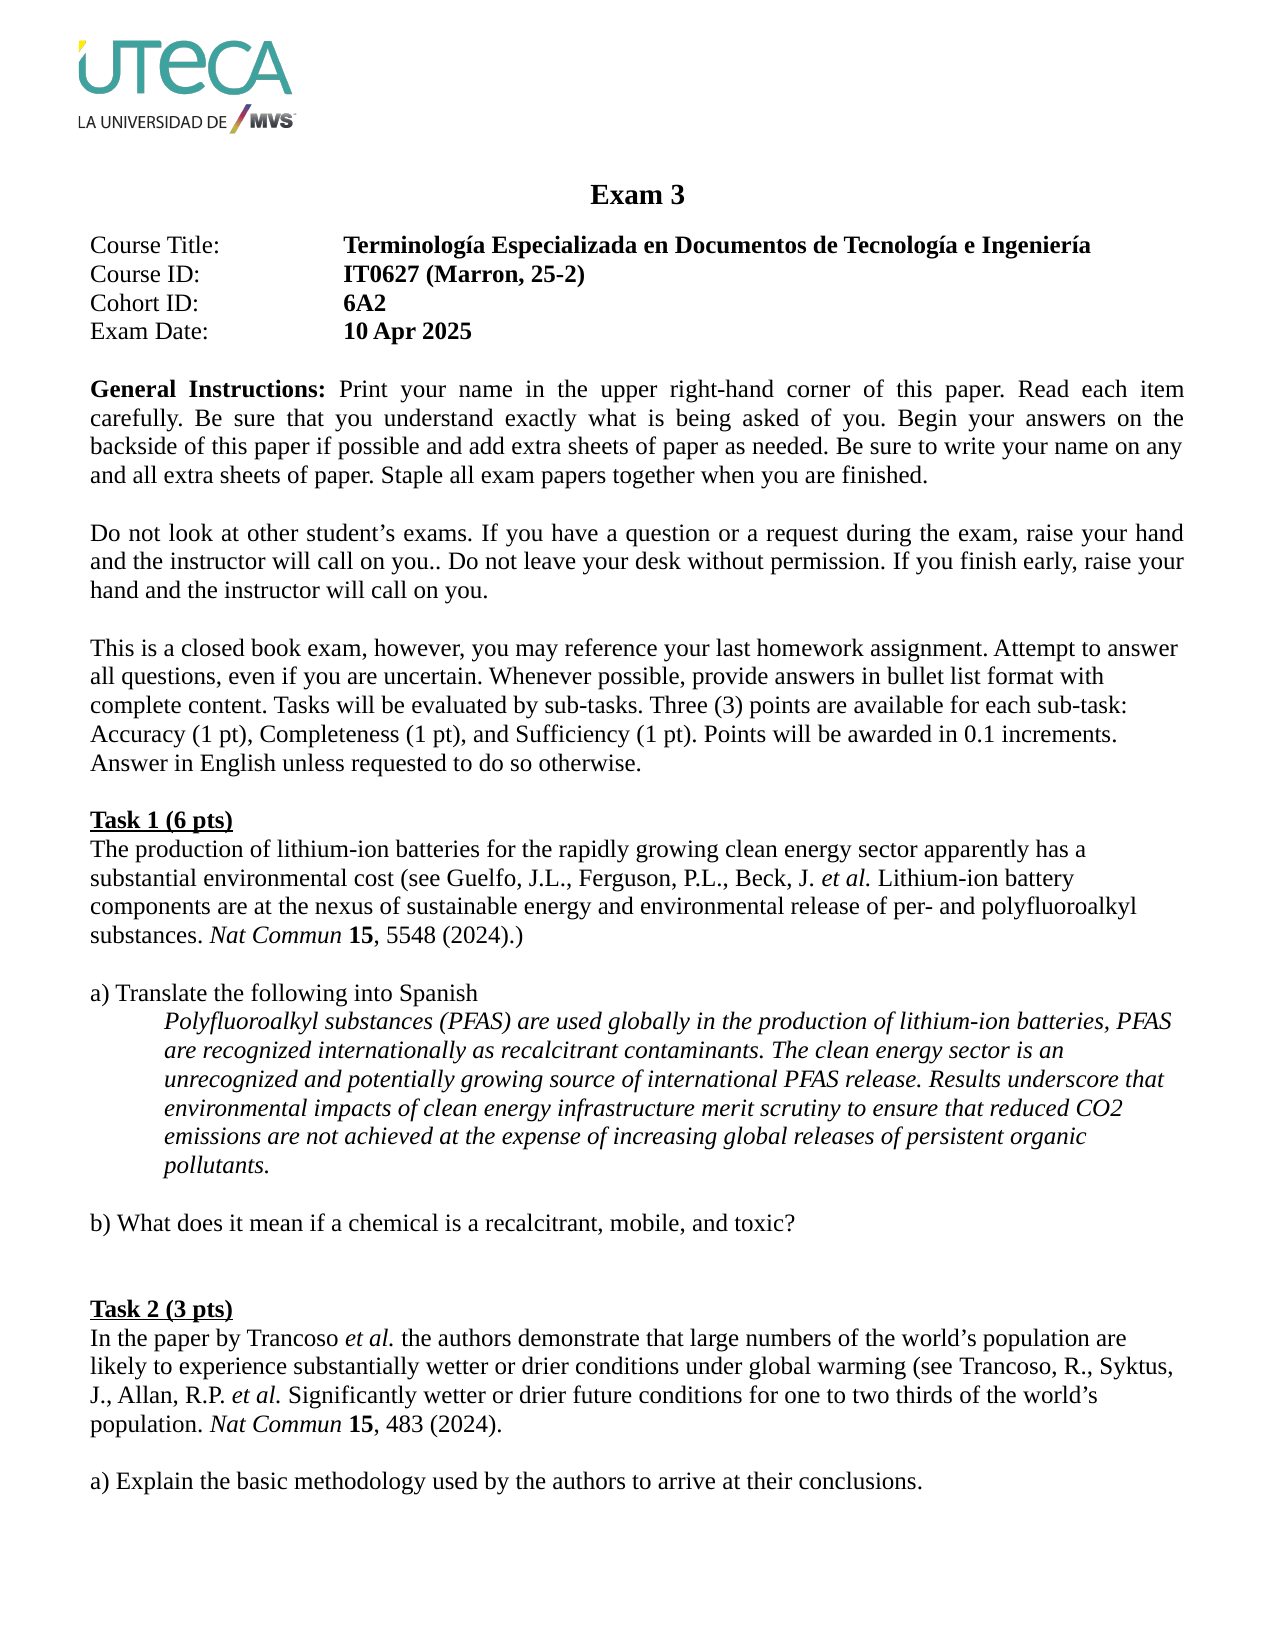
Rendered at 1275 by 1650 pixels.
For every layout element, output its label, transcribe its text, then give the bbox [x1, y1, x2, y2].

text In the paper by Trancoso et al. the authors demonstrate that large numbers of the world’s population are likely to experience substantially wetter or drier conditions under global warming (see Trancoso, R., Syktus, J., Allan, R.P. et al. Significantly wetter or drier future conditions for one to two thirds of the world’s population. Nat Commun 15, 483 (2024). [90, 1323, 1185, 1438]
text The production of lithium-ion batteries for the rapidly growing clean energy sector apparently has a substantial environmental cost (see Guelfo, J.L., Ferguson, P.L., Beck, J. et al. Lithium-ion battery components are at the nexus of sustainable energy and environmental release of per- and polyfluoroalkyl substances. Nat Commun 15, 5548 (2024).) [90, 834, 1185, 949]
table_cell 10 Apr 2025 [343, 316, 1129, 345]
text This is a closed book exam, however, you may reference your last homework assignment. Attempt to answer all questions, even if you are uncertain. Whenever possible, provide answers in bullet list format with complete content. Tasks will be evaluated by sub-tasks. Three (3) points are available for each sub-task: Accuracy (1 pt), Completeness (1 pt), and Sufficiency (1 pt). Points will be awarded in 0.1 increments. Answer in English unless requested to do so otherwise. [90, 633, 1185, 776]
table_cell 6A2 [343, 288, 1129, 316]
table_cell IT0627 (Marron, 25-2) [343, 259, 1129, 288]
table_cell Cohort ID: [90, 288, 343, 316]
text b) What does it mean if a chemical is a recalcitrant, mobile, and toxic? [90, 1208, 1185, 1236]
text a) Translate the following into Spanish [90, 978, 1185, 1006]
text Task 1 (6 pts) [90, 805, 1185, 834]
text a) Explain the basic methodology used by the authors to arrive at their conclusions. [90, 1466, 1185, 1495]
table_cell Exam Date: [90, 316, 343, 345]
table_header Terminología Especializada en Documentos de Tecnología e Ingeniería [343, 230, 1129, 259]
table_header Course Title: [90, 230, 343, 259]
table_cell Course ID: [90, 259, 343, 288]
text General Instructions: Print your name in the upper right-hand corner of this paper. Read each item carefully. Be sure that you understand exactly what is being asked of you. Begin your answers on the backside of this paper if possible and add extra sheets of paper as needed. Be sure to write your name on any and all extra sheets of paper. Staple all exam papers together when you are finished. [90, 374, 1185, 489]
text Polyfluoroalkyl substances (PFAS) are used globally in the production of lithium-ion batteries, PFAS are recognized internationally as recalcitrant contaminants. The clean energy sector is an unrecognized and potentially growing source of international PFAS release. Results underscore that environmental impacts of clean energy infrastructure merit scrutiny to ensure that reduced CO2 emissions are not achieved at the expense of increasing global releases of persistent organic pollutants. [164, 1006, 1185, 1179]
text Exam 3 [90, 177, 1185, 211]
text Do not look at other student’s exams. If you have a question or a request during the exam, raise your hand and the instructor will call on you.. Do not leave your desk without permission. If you finish early, raise your hand and the instructor will call on you. [90, 518, 1185, 604]
text Task 2 (3 pts) [90, 1294, 1185, 1323]
picture [76, 36, 299, 138]
